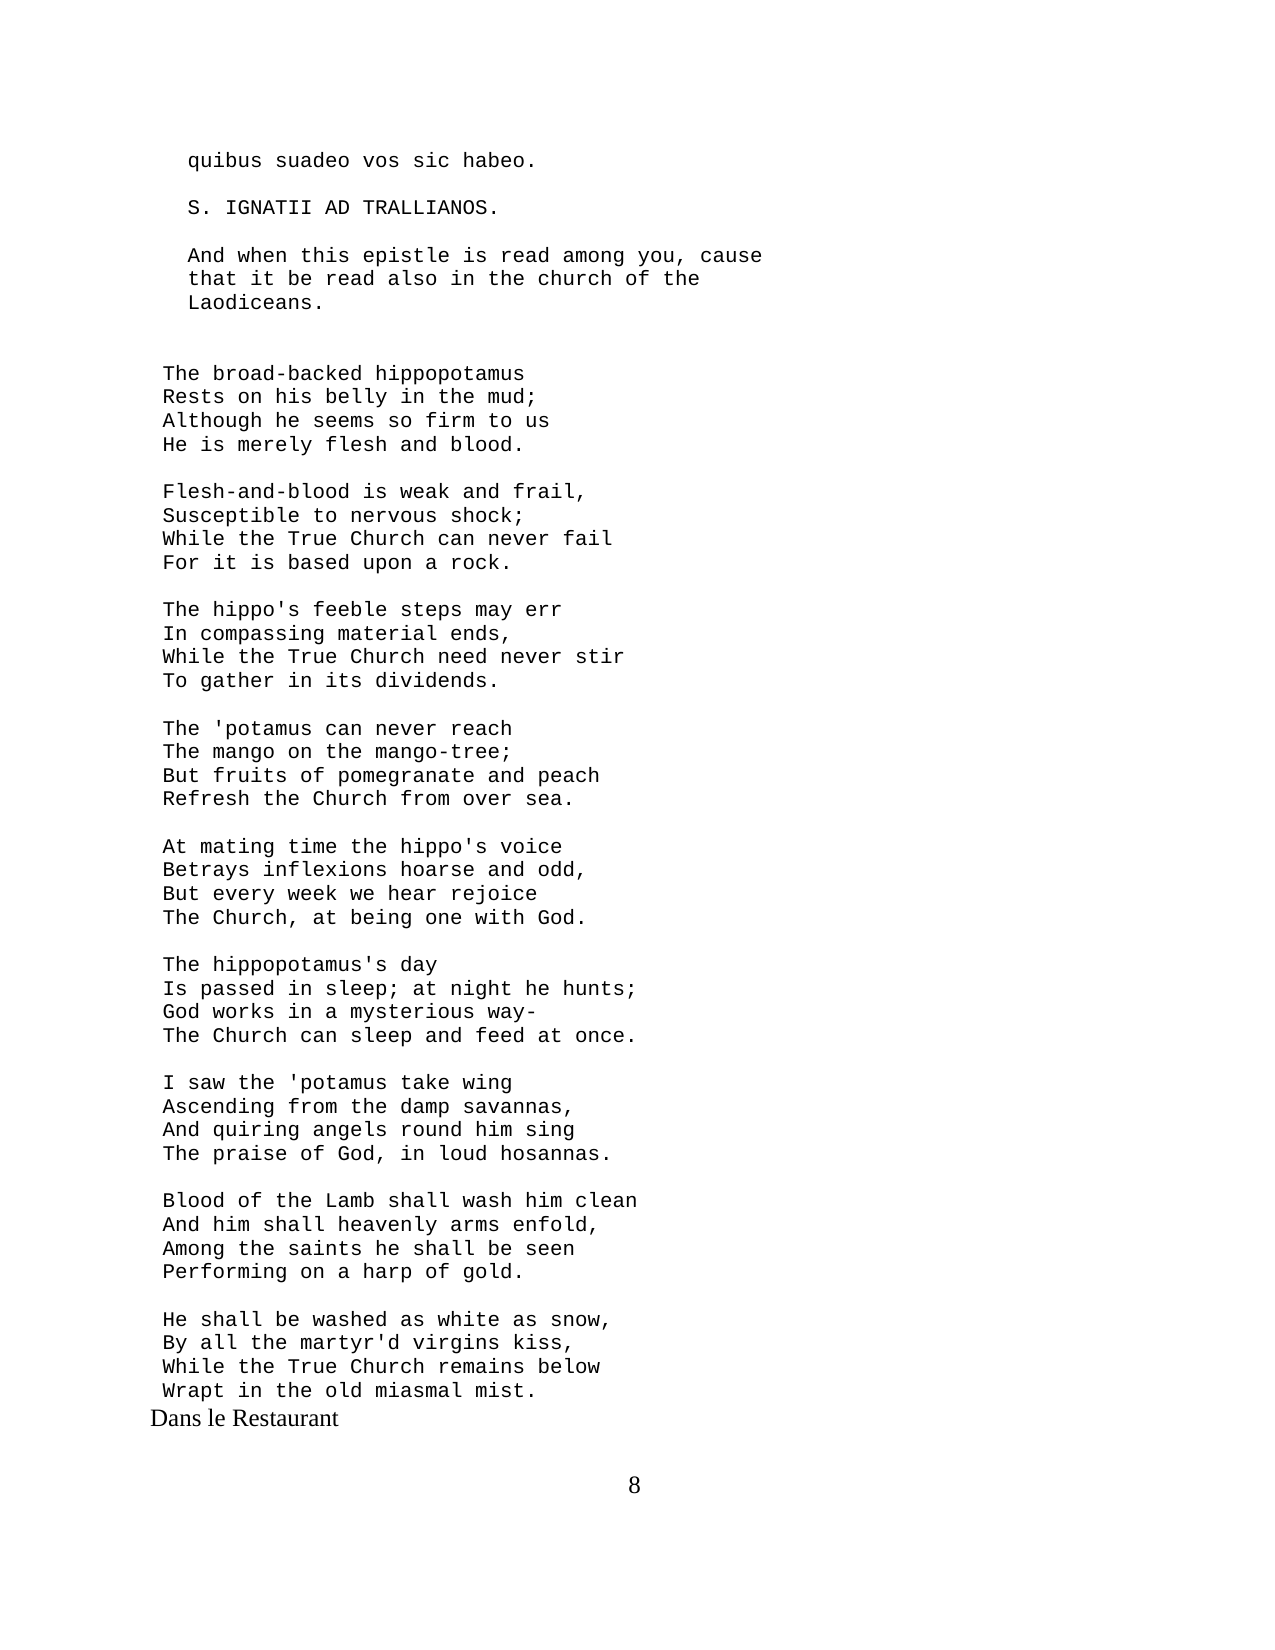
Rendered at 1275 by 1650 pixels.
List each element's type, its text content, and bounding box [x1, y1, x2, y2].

text The mango on the mango-tree; [150, 741, 1125, 765]
text In compassing material ends, [150, 623, 1125, 647]
text The praise of God, in loud hosannas. [150, 1143, 1125, 1167]
text He shall be washed as white as snow, [150, 1309, 1125, 1332]
text Susceptible to nervous shock; [150, 505, 1125, 528]
text Performing on a harp of gold. [150, 1261, 1125, 1285]
text The hippopotamus's day [150, 954, 1125, 978]
text quibus suadeo vos sic habeo. [150, 150, 1125, 174]
text Flesh-and-blood is weak and frail, [150, 481, 1125, 505]
text Among the saints he shall be seen [150, 1238, 1125, 1261]
text And him shall heavenly arms enfold, [150, 1214, 1125, 1238]
text To gather in its dividends. [150, 670, 1125, 694]
text And quiring angels round him sing [150, 1119, 1125, 1143]
text The 'potamus can never reach [150, 717, 1125, 741]
text But every week we hear rejoice [150, 883, 1125, 907]
text The Church can sleep and feed at once. [150, 1025, 1125, 1048]
text He is merely flesh and blood. [150, 434, 1125, 457]
text For it is based upon a rock. [150, 552, 1125, 576]
text that it be read also in the church of the [150, 268, 1125, 292]
text While the True Church can never fail [150, 528, 1125, 552]
text Betrays inflexions hoarse and odd, [150, 859, 1125, 883]
text Blood of the Lamb shall wash him clean [150, 1190, 1125, 1214]
text While the True Church remains below [150, 1356, 1125, 1379]
text God works in a mysterious way- [150, 1001, 1125, 1025]
text Rests on his belly in the mud; [150, 386, 1125, 410]
text At mating time the hippo's voice [150, 836, 1125, 859]
text Laodiceans. [150, 292, 1125, 316]
text Dans le Restaurant [150, 1403, 1125, 1432]
text Refresh the Church from over sea. [150, 788, 1125, 812]
text S. IGNATII AD TRALLIANOS. [150, 197, 1125, 221]
text Is passed in sleep; at night he hunts; [150, 978, 1125, 1001]
text The Church, at being one with God. [150, 907, 1125, 930]
text I saw the 'potamus take wing [150, 1072, 1125, 1096]
text But fruits of pomegranate and peach [150, 765, 1125, 788]
text The broad-backed hippopotamus [150, 363, 1125, 386]
text While the True Church need never stir [150, 647, 1125, 670]
text Ascending from the damp savannas, [150, 1096, 1125, 1119]
text By all the martyr'd virgins kiss, [150, 1332, 1125, 1356]
text Wrapt in the old miasmal mist. [150, 1379, 1125, 1403]
text Although he seems so firm to us [150, 410, 1125, 434]
text The hippo's feeble steps may err [150, 599, 1125, 623]
text And when this epistle is read among you, cause [150, 244, 1125, 268]
